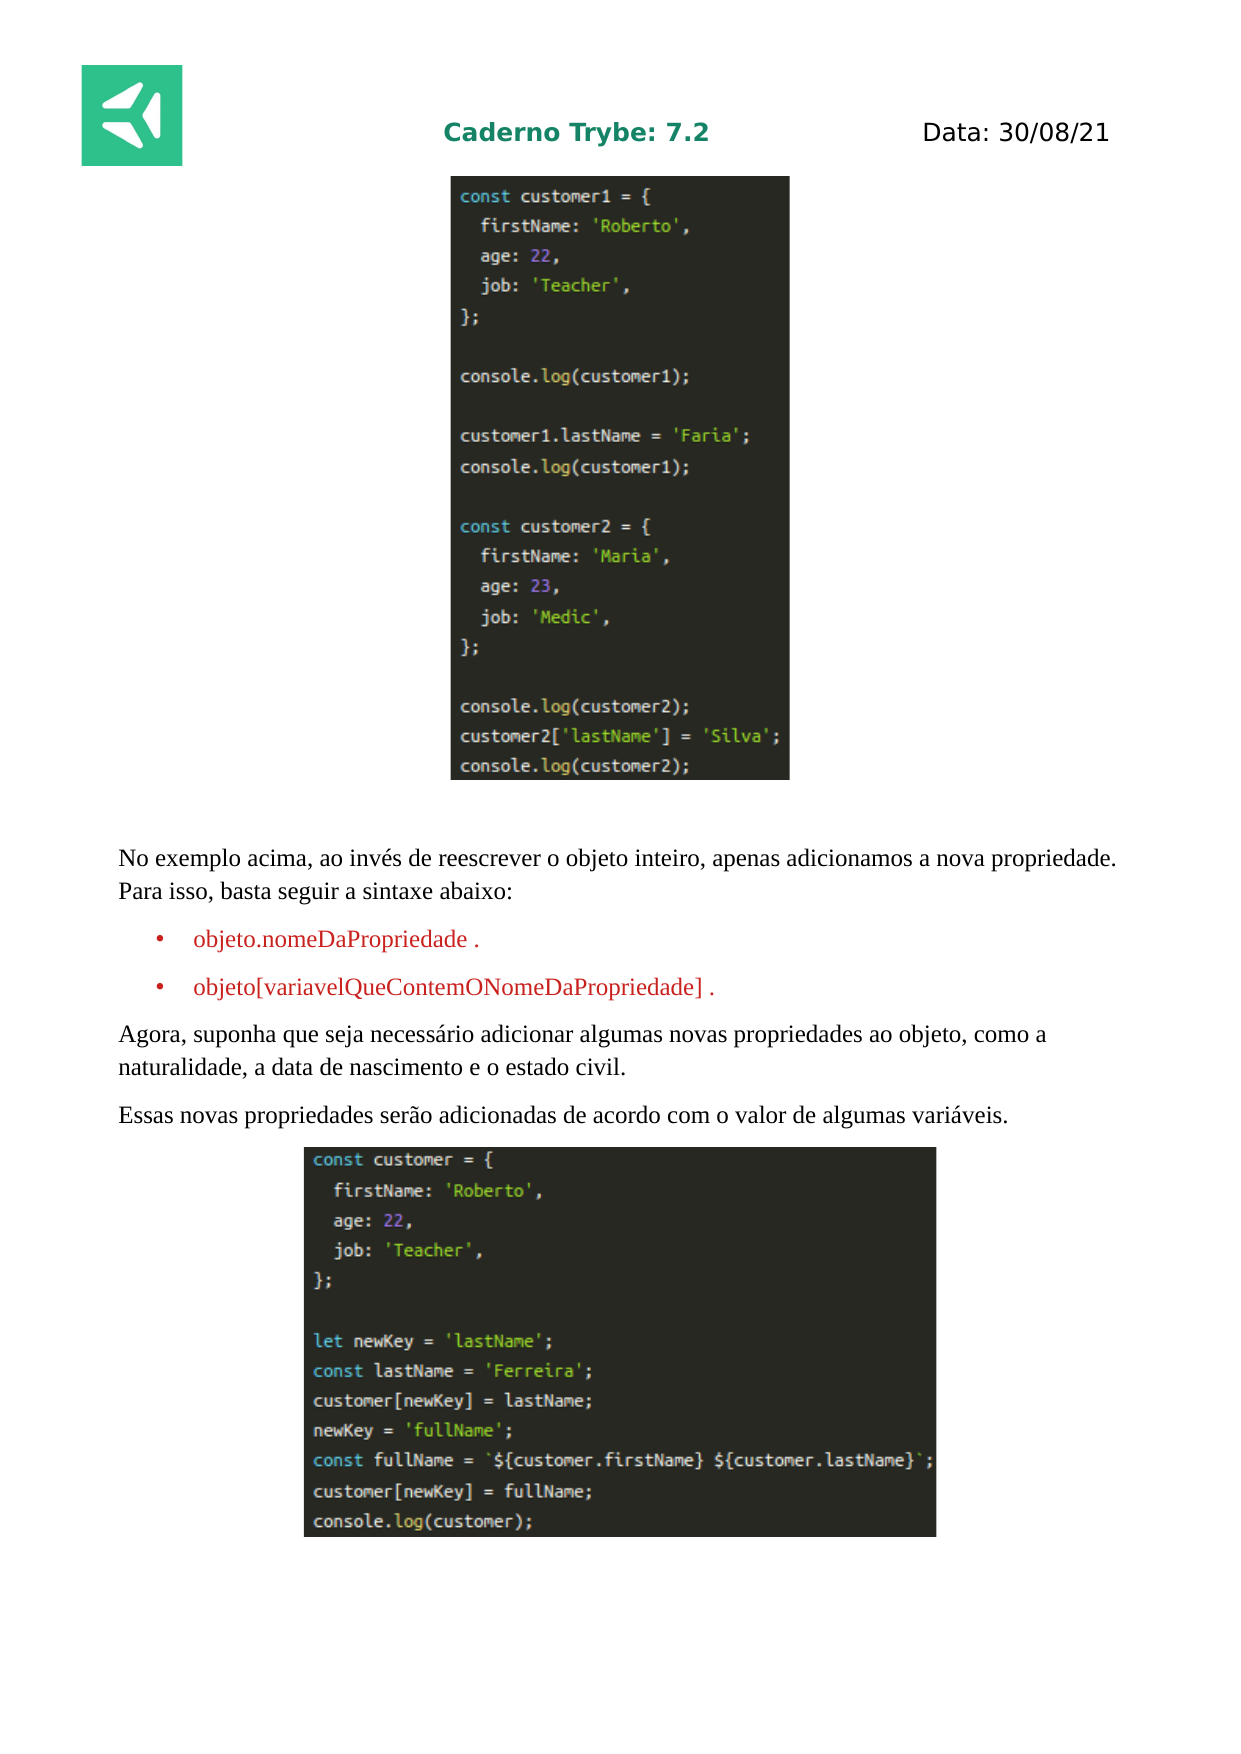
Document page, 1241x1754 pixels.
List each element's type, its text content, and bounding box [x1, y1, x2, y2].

list objeto[variavelQueContemONomeDaPropriedade] . [156, 972, 1122, 1000]
text Essas novas propriedades serão adicionadas de acordo com o valor de algumas variáveis. [118, 1100, 1122, 1128]
picture [450, 176, 790, 780]
list objeto.nomeDaPropriedade . [156, 924, 1122, 953]
text Agora, suponha que seja necessário adicionar algumas novas propriedades ao objeto, como a naturalidade, a data de nascimento e o estado civil. [118, 1019, 1122, 1081]
picture [81, 65, 183, 166]
picture [303, 1147, 937, 1537]
text No exemplo acima, ao invés de reescrever o objeto inteiro, apenas adicionamos a nova propriedade. Para isso, basta seguir a sintaxe abaixo: [118, 843, 1122, 905]
